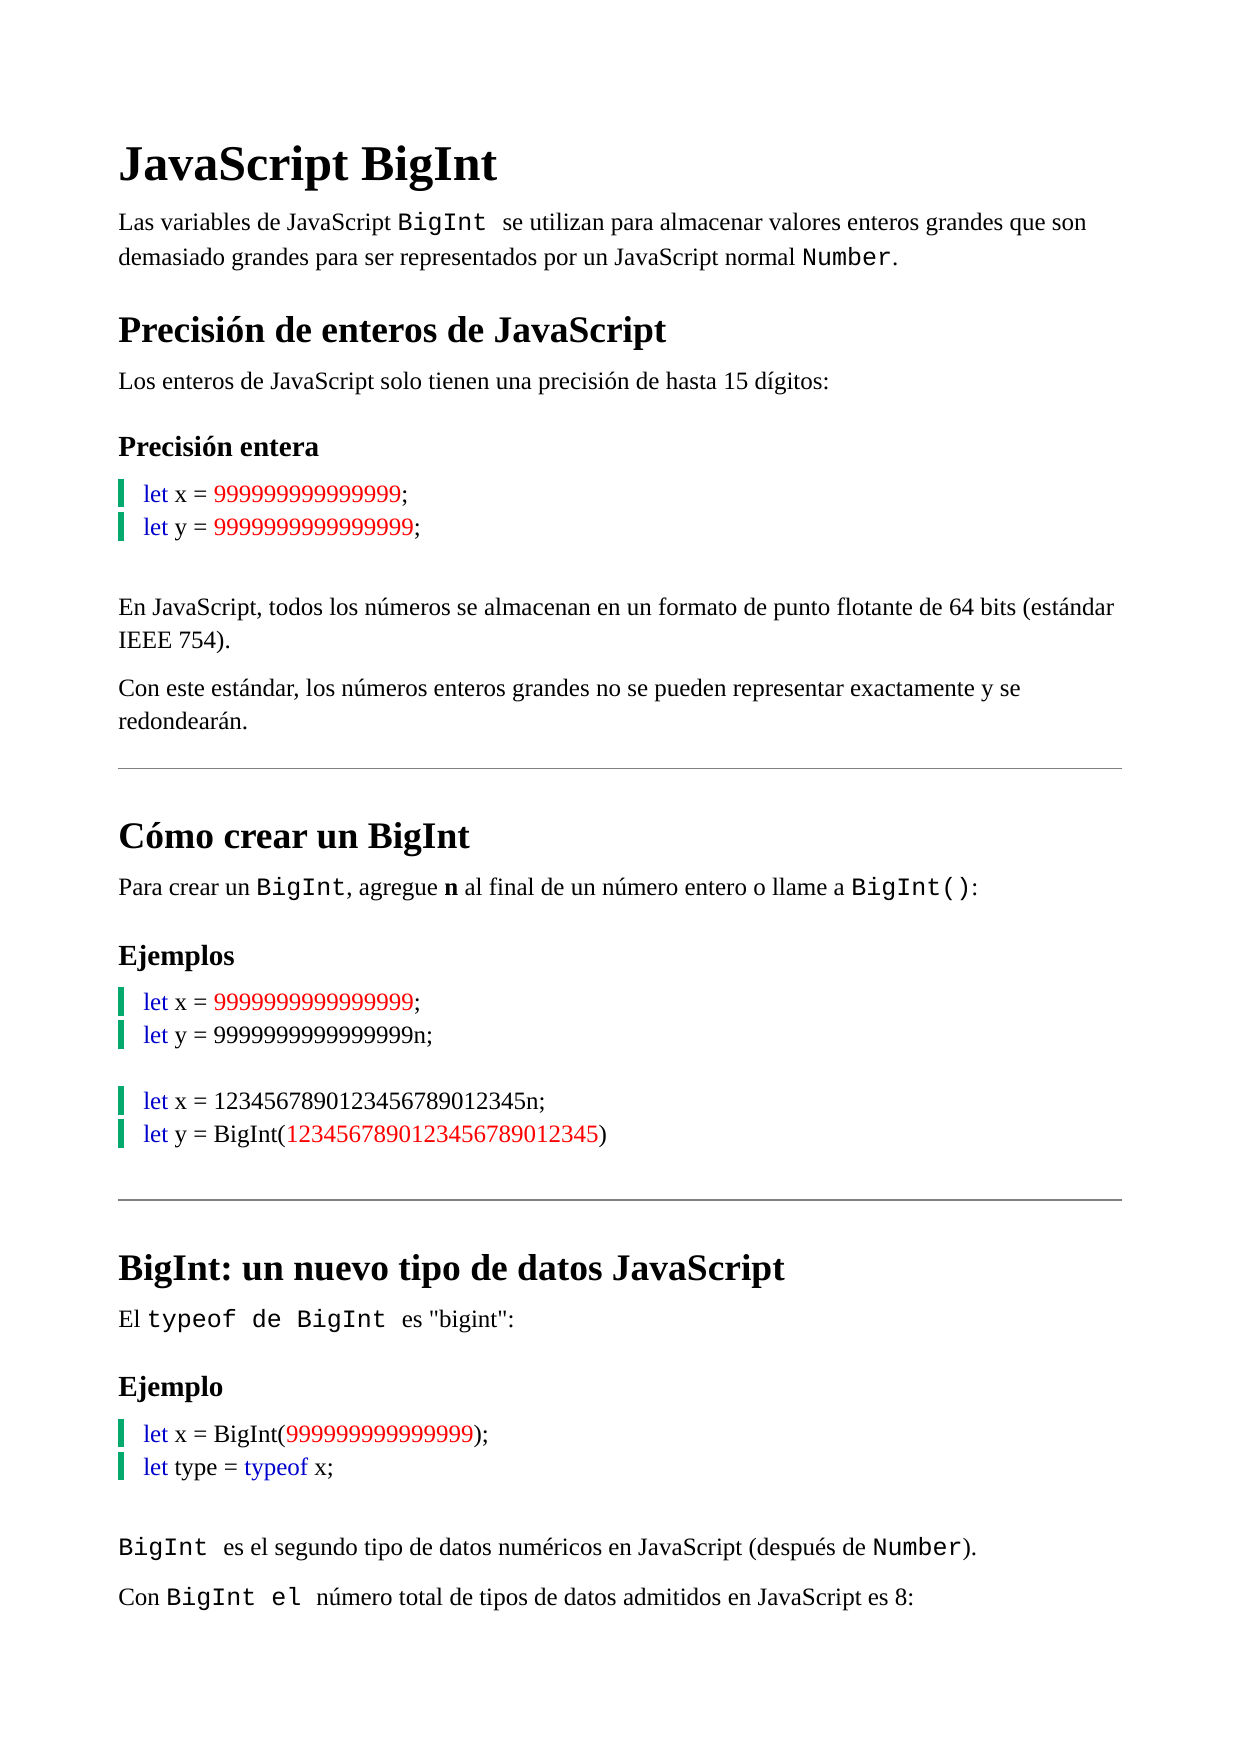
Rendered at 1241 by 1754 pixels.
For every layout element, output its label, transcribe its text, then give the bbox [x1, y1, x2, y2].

subtitle Precisión entera [118, 429, 1122, 463]
text let x = 9999999999999999; let y = 9999999999999999n; [118, 987, 1122, 1049]
text Con este estándar, los números enteros grandes no se pueden representar exactamente y se redondearán. [118, 673, 1122, 735]
subtitle Ejemplos [118, 938, 1122, 971]
text Las variables de JavaScript BigInt se utilizan para almacenar valores enteros grandes que son demasiado grandes para ser representados por un JavaScript normal Number. [118, 207, 1122, 273]
subtitle BigInt: un nuevo tipo de datos JavaScript [118, 1245, 1122, 1288]
text Los enteros de JavaScript solo tienen una precisión de hasta 15 dígitos: [118, 366, 1122, 395]
text En JavaScript, todos los números se almacenan en un formato de punto flotante de 64 bits (estándar IEEE 754). [118, 592, 1122, 654]
text Para crear un BigInt, agregue n al final de un número entero o llame a BigInt(): [118, 872, 1122, 903]
text Con BigInt el número total de tipos de datos admitidos en JavaScript es 8: [118, 1582, 1122, 1613]
subtitle Precisión de enteros de JavaScript [118, 308, 1122, 351]
subtitle JavaScript BigInt [118, 134, 1122, 191]
text let x = BigInt(999999999999999); let type = typeof x; [118, 1419, 1122, 1480]
text El typeof de BigInt es "bigint": [118, 1304, 1122, 1335]
subtitle Cómo crear un BigInt [118, 813, 1122, 857]
text BigInt es el segundo tipo de datos numéricos en JavaScript (después de Number). [118, 1532, 1122, 1563]
subtitle Ejemplo [118, 1369, 1122, 1403]
text let x = 999999999999999; let y = 9999999999999999; [118, 479, 1122, 541]
text let x = 1234567890123456789012345n; let y = BigInt(1234567890123456789012345) [118, 1086, 1122, 1148]
